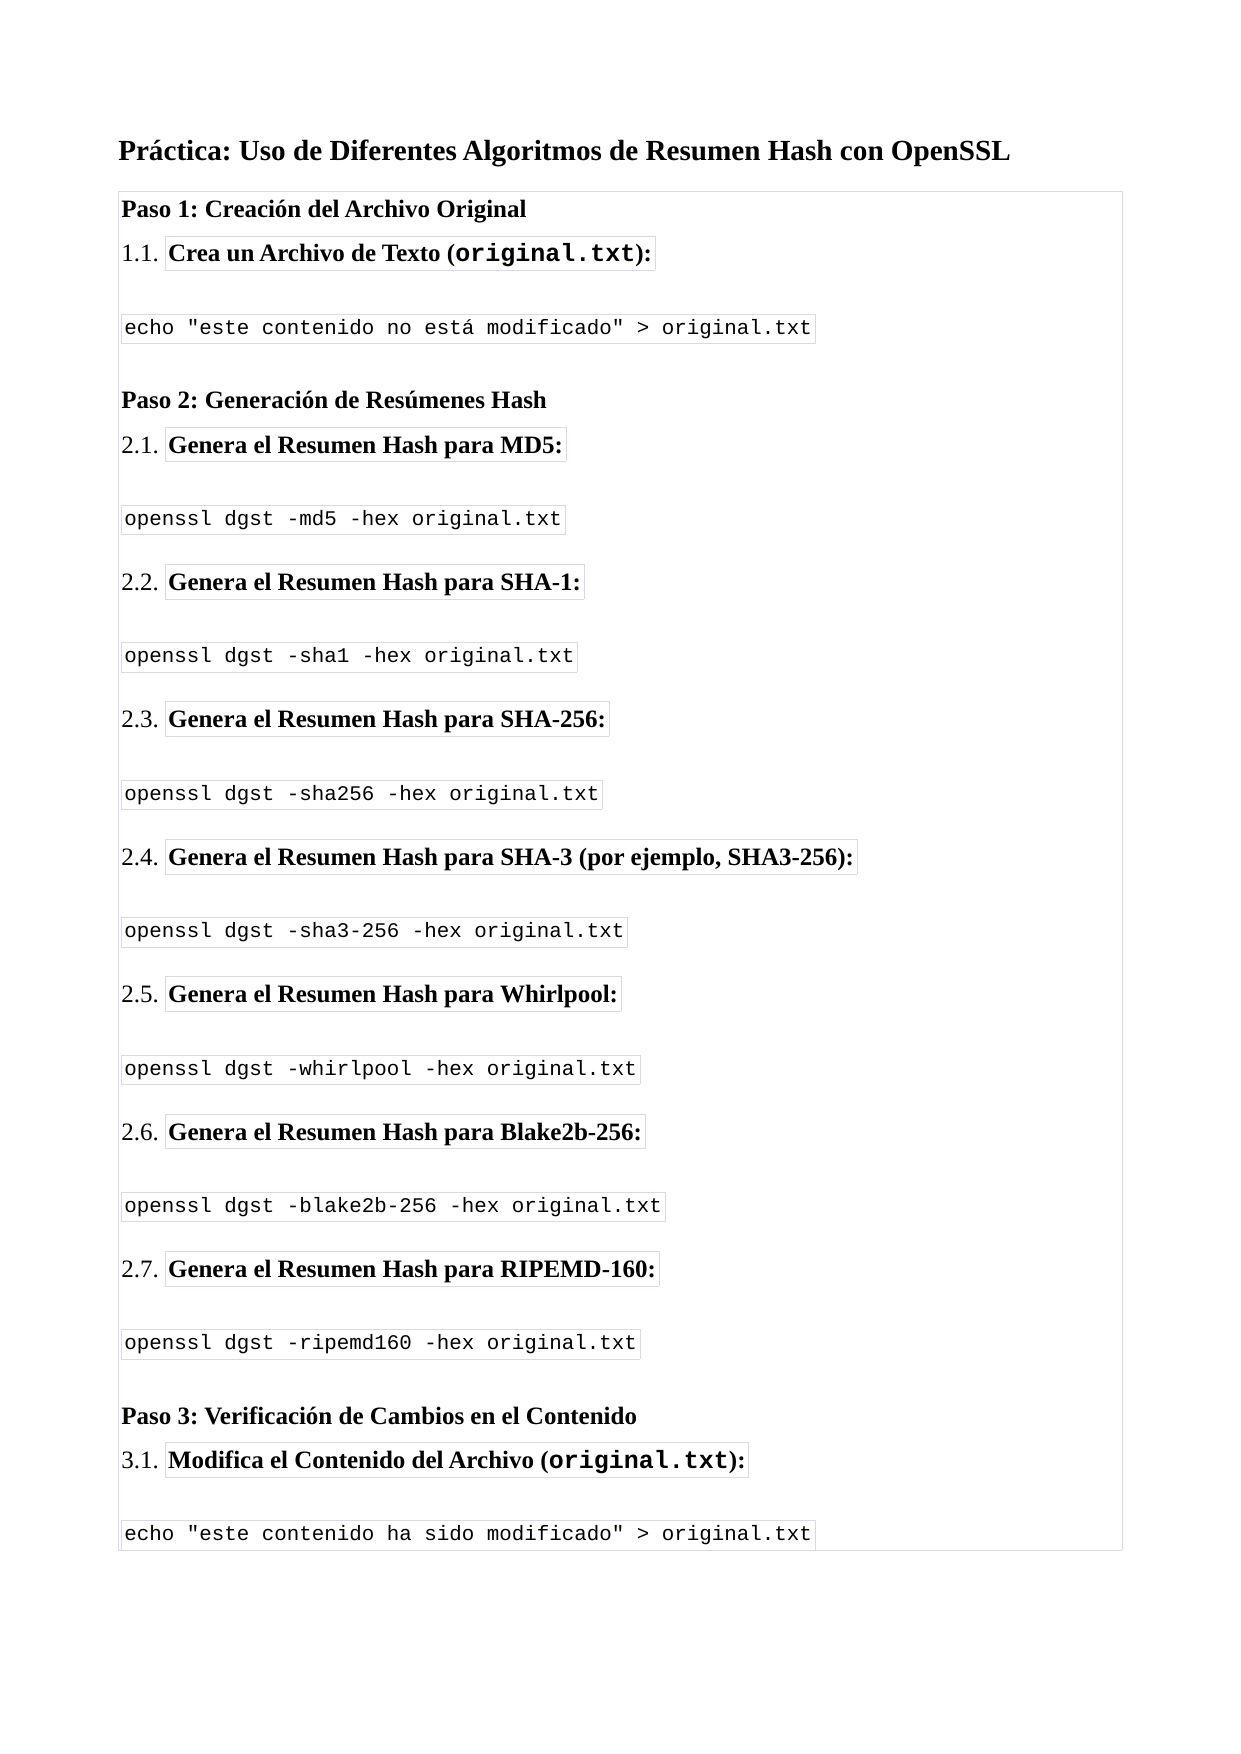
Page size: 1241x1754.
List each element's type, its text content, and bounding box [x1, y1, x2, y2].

text echo "este contenido ha sido modificado" > original.txt [119, 1517, 1122, 1550]
text openssl dgst -sha3-256 -hex original.txt [119, 914, 1122, 947]
text 2.3. Genera el Resumen Hash para SHA-256: [119, 698, 1122, 736]
text 3.1. Modifica el Contenido del Archivo (original.txt): [119, 1439, 1122, 1477]
subtitle Paso 2: Generación de Resúmenes Hash [119, 382, 1122, 414]
text echo "este contenido no está modificado" > original.txt [119, 311, 1122, 343]
text 2.6. Genera el Resumen Hash para Blake2b-256: [119, 1111, 1122, 1148]
text 1.1. Crea un Archivo de Texto (original.txt): [119, 232, 1122, 270]
text 2.1. Genera el Resumen Hash para MD5: [119, 424, 1122, 461]
text 2.7. Genera el Resumen Hash para RIPEMD-160: [119, 1248, 1122, 1286]
text openssl dgst -blake2b-256 -hex original.txt [119, 1189, 1122, 1222]
text openssl dgst -md5 -hex original.txt [119, 502, 1122, 534]
text openssl dgst -sha1 -hex original.txt [119, 639, 1122, 672]
text openssl dgst -whirlpool -hex original.txt [119, 1051, 1122, 1084]
text 2.4. Genera el Resumen Hash para SHA-3 (por ejemplo, SHA3-256): [119, 836, 1122, 874]
text 2.5. Genera el Resumen Hash para Whirlpool: [119, 973, 1122, 1011]
subtitle Paso 3: Verificación de Cambios en el Contenido [119, 1398, 1122, 1430]
text openssl dgst -ripemd160 -hex original.txt [119, 1326, 1122, 1359]
text 2.2. Genera el Resumen Hash para SHA-1: [119, 561, 1122, 599]
text openssl dgst -sha256 -hex original.txt [119, 777, 1122, 809]
subtitle Paso 1: Creación del Archivo Original [119, 192, 1122, 223]
subtitle Práctica: Uso de Diferentes Algoritmos de Resumen Hash con OpenSSL [118, 133, 1122, 166]
